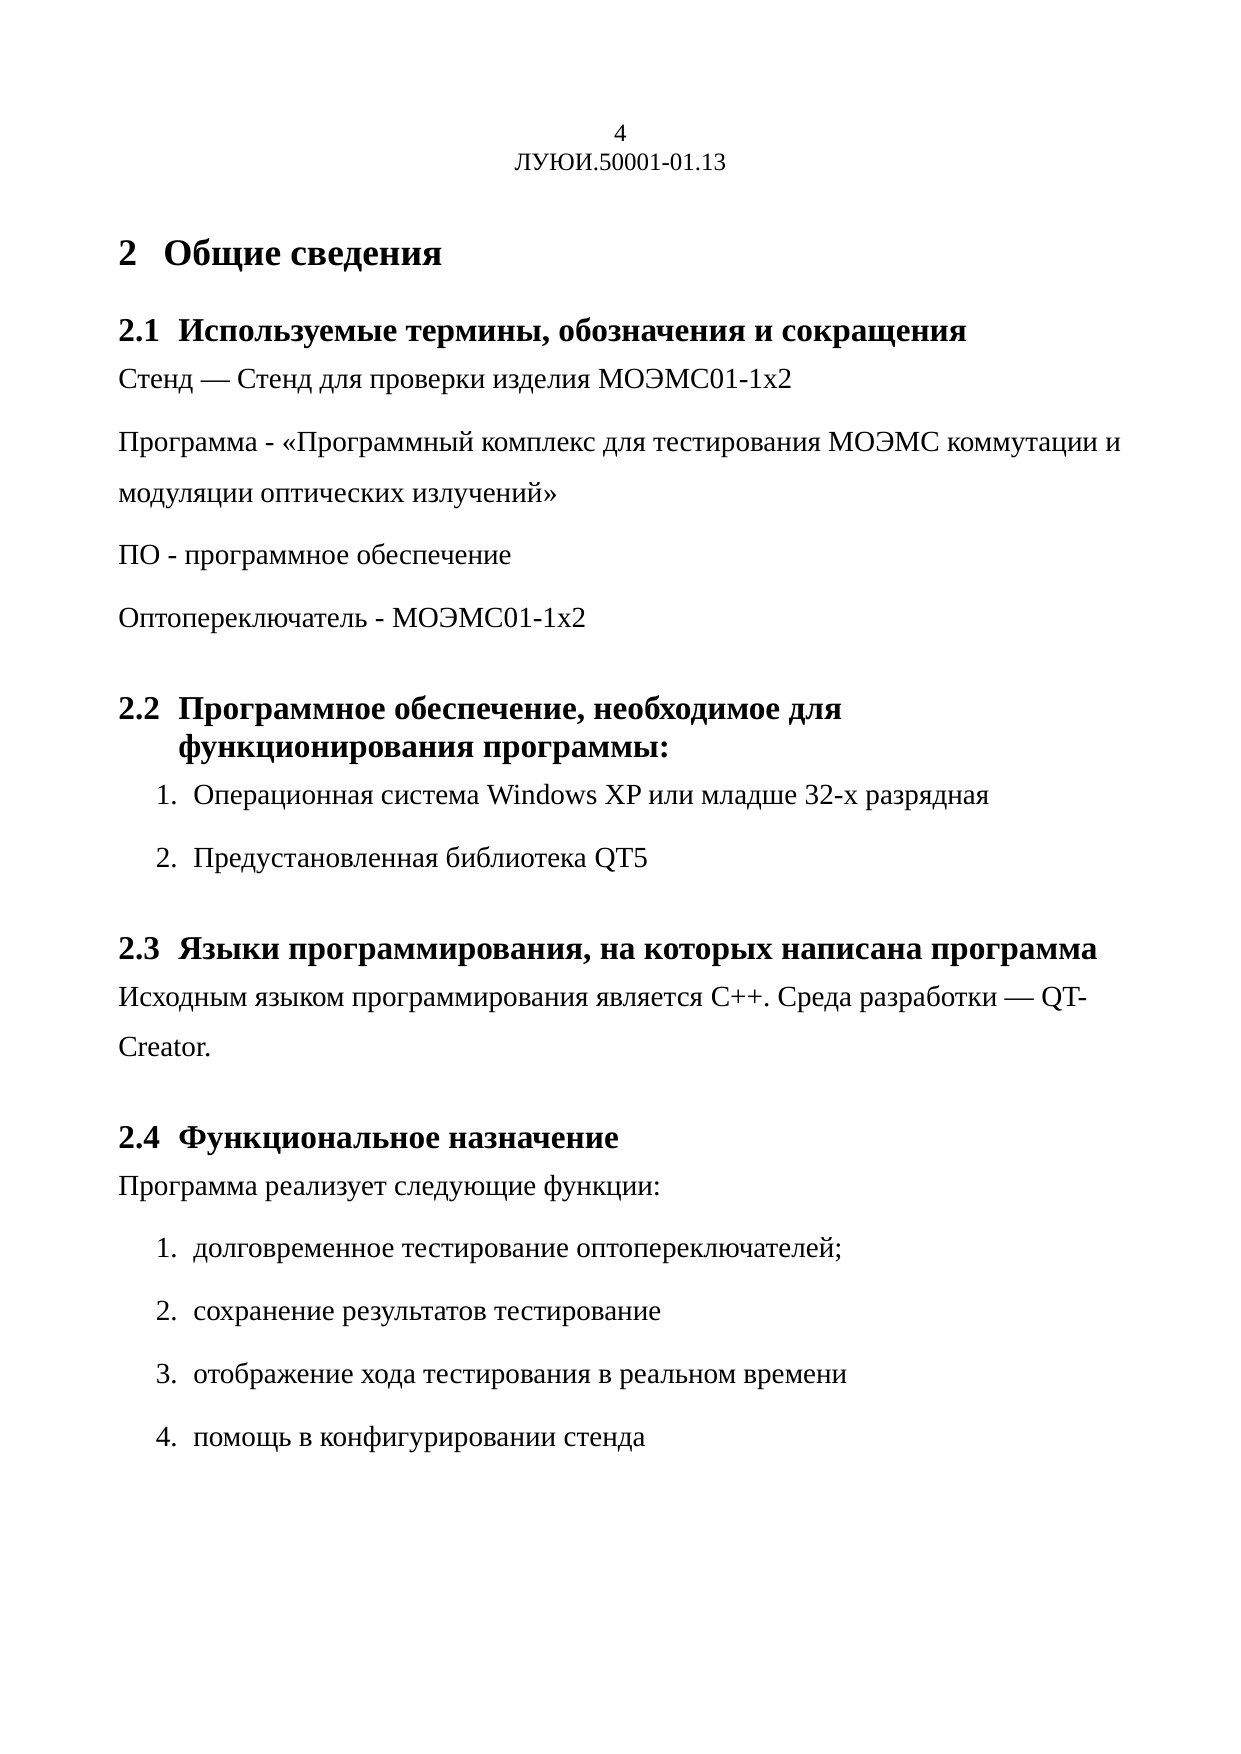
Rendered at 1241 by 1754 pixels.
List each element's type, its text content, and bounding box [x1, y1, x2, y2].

list сохранение результатов тестирование [156, 1293, 1122, 1327]
list долговременное тестирование оптопереключателей; [156, 1231, 1122, 1264]
text Программа - «Программный комплекс для тестирования МОЭМС коммутации и модуляции оптических излучений» [118, 424, 1122, 508]
text Программа реализует следующие функции: [118, 1168, 1122, 1201]
list отображение хода тестирования в реальном времени [156, 1356, 1122, 1390]
list Операционная система Windows XP или младше 32-х разрядная [156, 777, 1122, 811]
subtitle Общие сведения [118, 230, 1122, 273]
subtitle Функциональное назначение [118, 1117, 1122, 1155]
text Исходным языком программирования является C++. Среда разработки — QT-Creator. [118, 979, 1122, 1063]
subtitle Программное обеспечение, необходимое для функционирования программы: [118, 688, 1122, 765]
text ПО - программное обеспечение [118, 537, 1122, 571]
text Оптопереключатель - МОЭМС01-1х2 [118, 600, 1122, 634]
subtitle Используемые термины, обозначения и сокращения [118, 311, 1122, 349]
subtitle Языки программирования, на которых написана программа [118, 928, 1122, 966]
text Стенд — Стенд для проверки изделия МОЭМС01-1х2 [118, 362, 1122, 395]
list Предустановленная библиотека QT5 [156, 840, 1122, 874]
list помощь в конфигурировании стенда [156, 1419, 1122, 1452]
